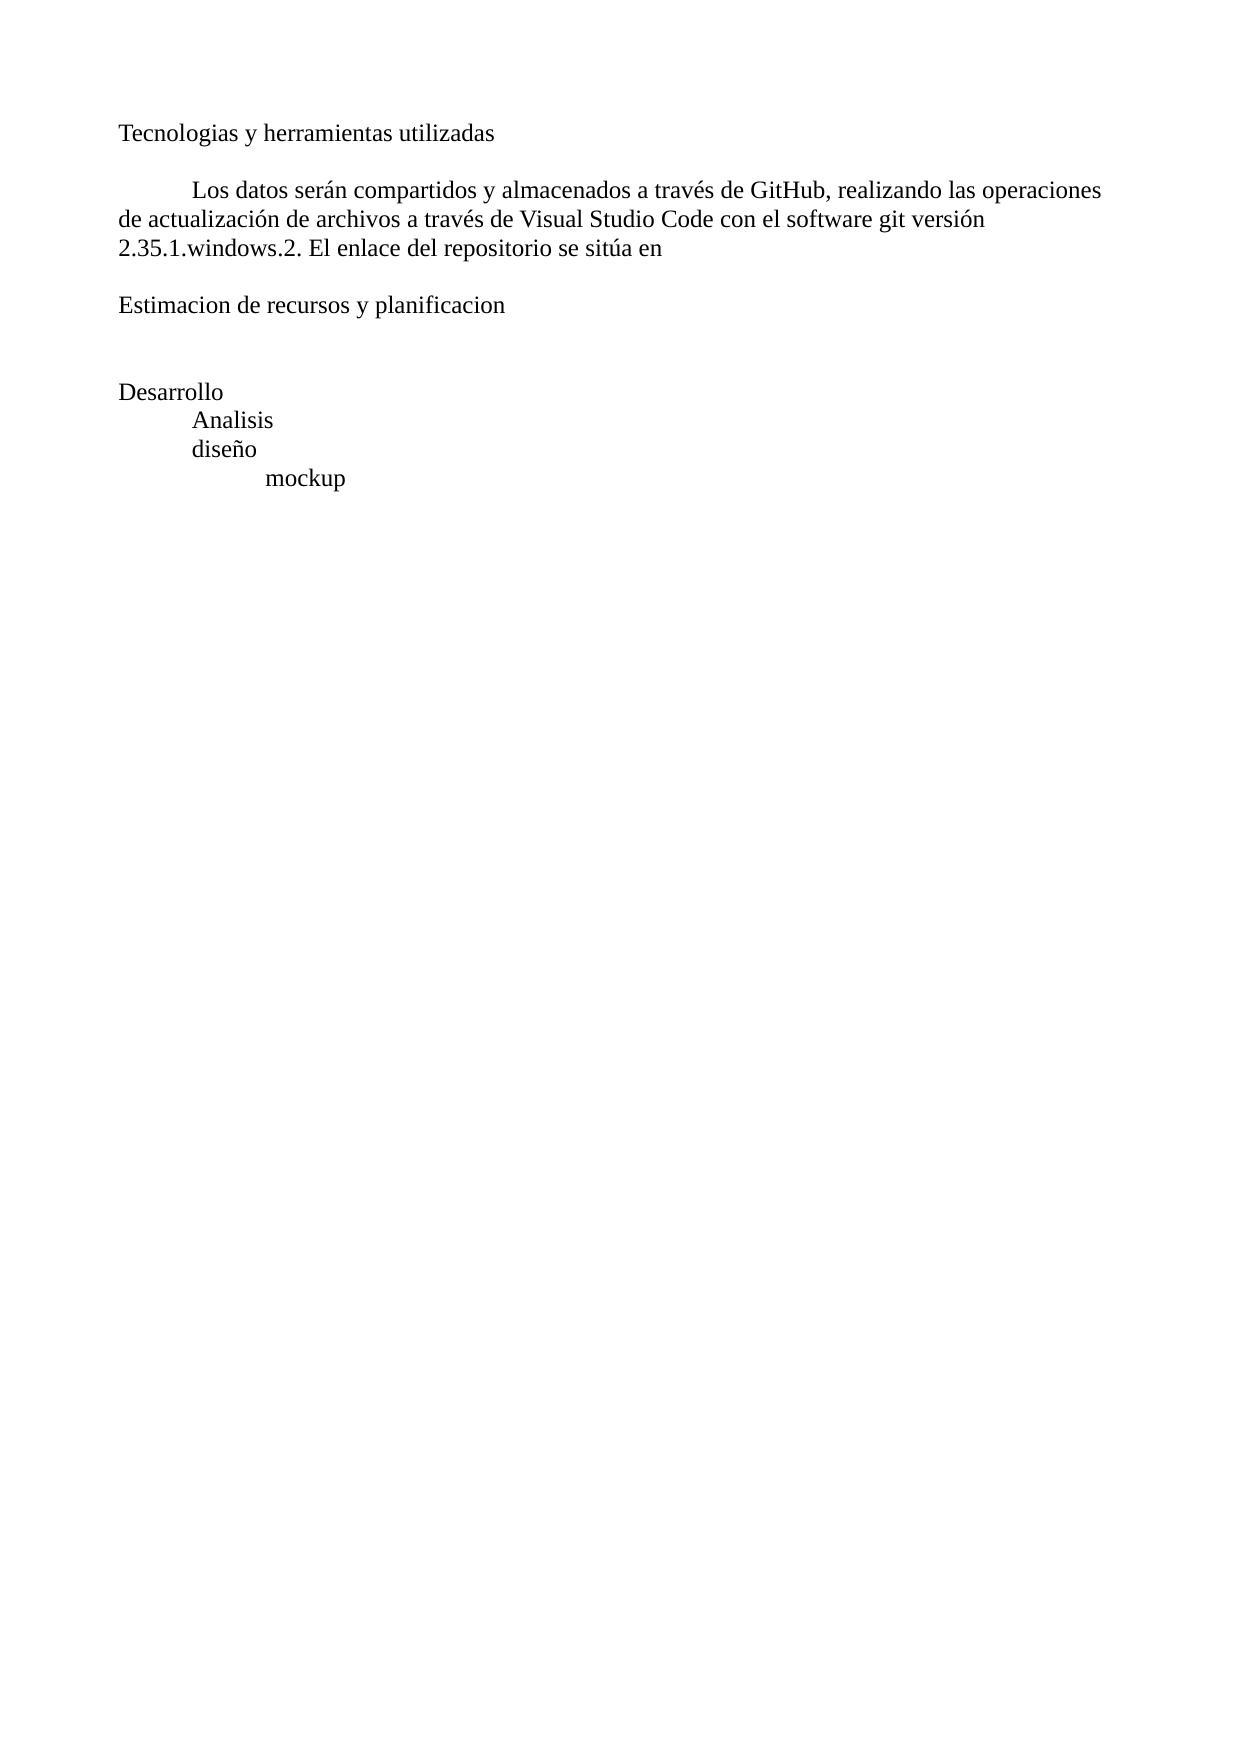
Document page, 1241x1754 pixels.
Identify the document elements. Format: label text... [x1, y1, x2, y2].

text diseño [118, 434, 1122, 463]
text Analisis [118, 406, 1122, 434]
text Tecnologias y herramientas utilizadas [118, 118, 1122, 147]
text Los datos serán compartidos y almacenados a través de GitHub, realizando las operaciones de actualización de archivos a través de Visual Studio Code con el software git versión 2.35.1.windows.2. El enlace del repositorio se sitúa en [118, 176, 1122, 262]
text Desarrollo [118, 377, 1122, 406]
text mockup [118, 463, 1122, 492]
text Estimacion de recursos y planificacion [118, 291, 1122, 319]
